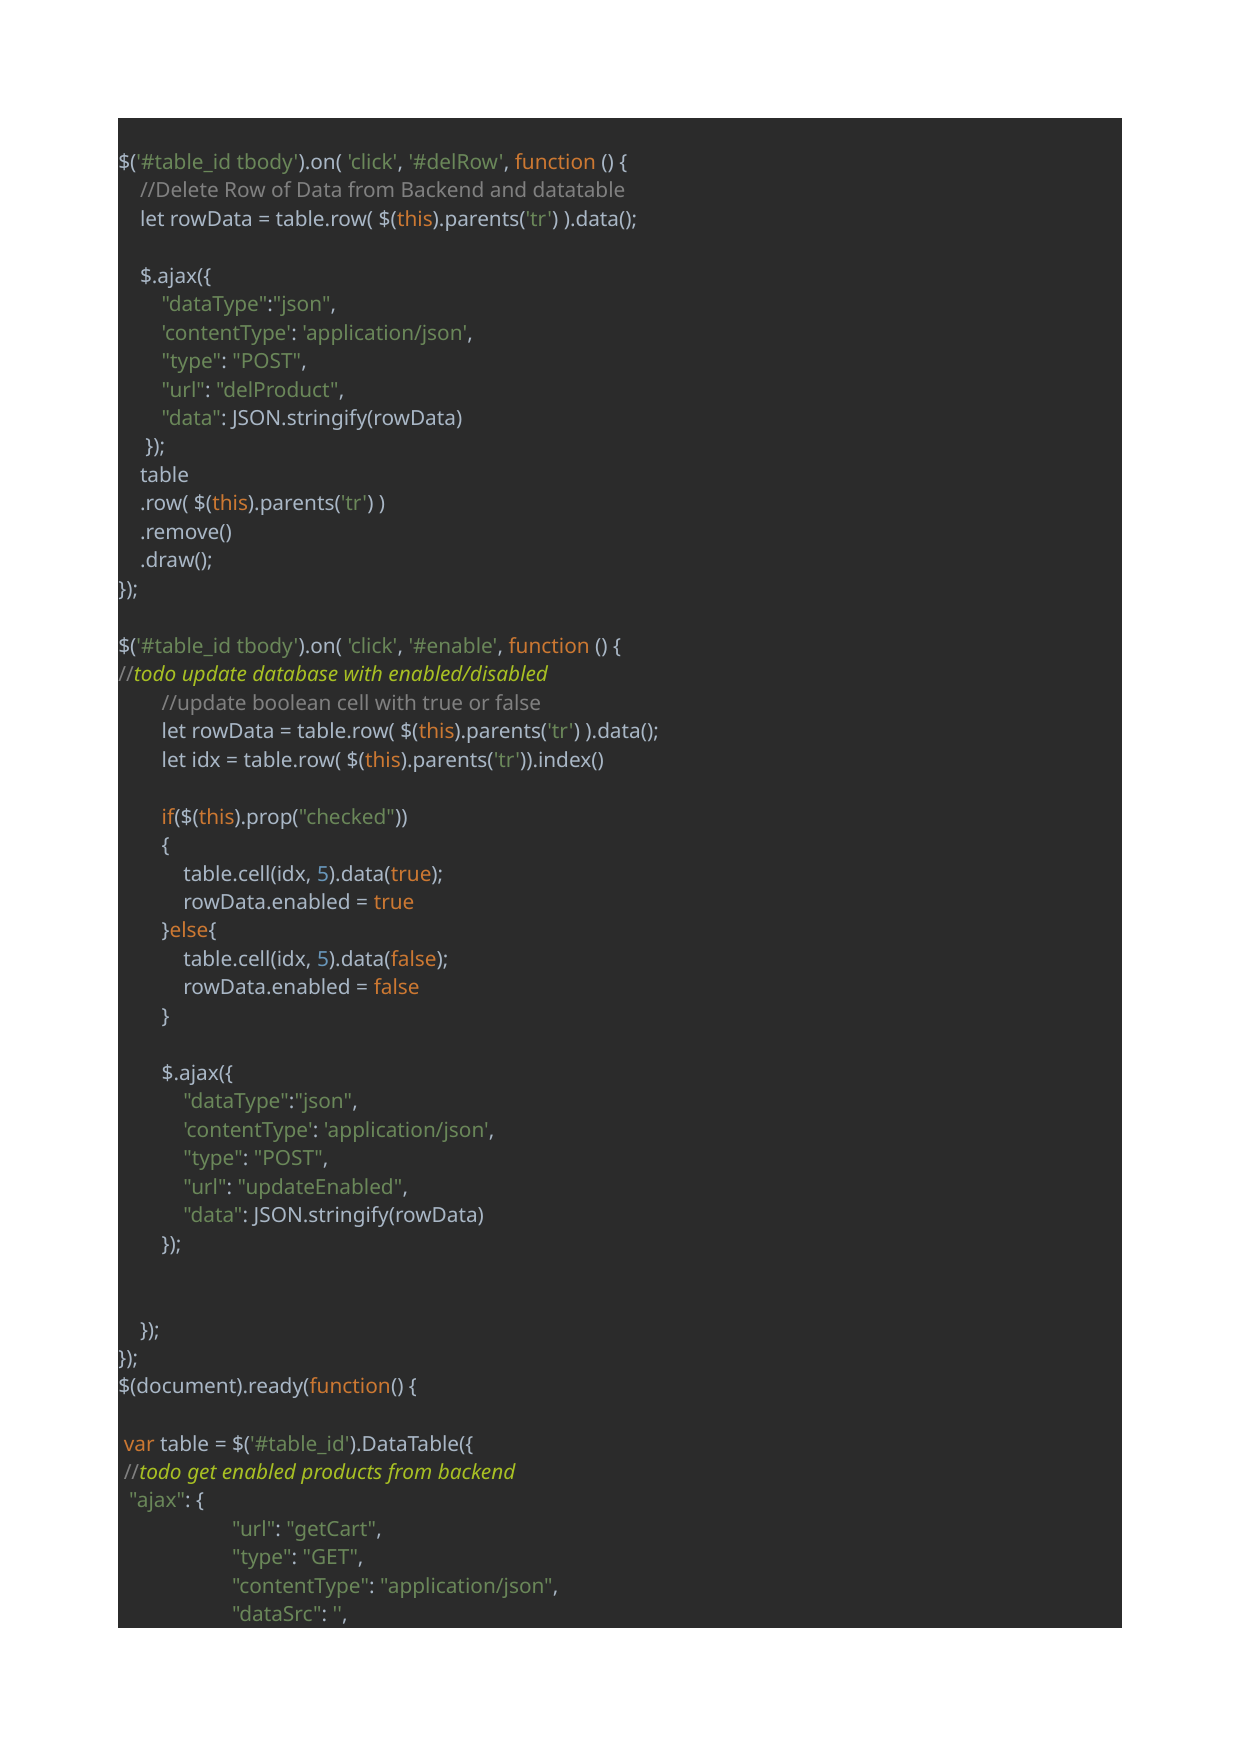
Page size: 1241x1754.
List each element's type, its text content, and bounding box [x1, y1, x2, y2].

text $(document).ready(function() { var table = $('#table_id').DataTable({ //todo get enabled products from backend "ajax": { "url": "getCart", "type": "GET", "contentType": "application/json", "dataSrc": '', [118, 1372, 1122, 1628]
text $('#table_id tbody').on( 'click', '#delRow', function () { //Delete Row of Data from Backend and datatable let rowData = table.row( $(this).parents('tr') ).data(); $.ajax({ "dataType":"json", 'contentType': 'application/json', "type": "POST", "url": "delProduct", "data": JSON.stringify(rowData) }); table .row( $(this).parents('tr') ) .remove() .draw(); }); $('#table_id tbody').on( 'click', '#enable', function () { //todo update database with enabled/disabled //update boolean cell with true or false let rowData = table.row( $(this).parents('tr') ).data(); let idx = table.row( $(this).parents('tr')).index() if($(this).prop("checked")) { table.cell(idx, 5).data(true); rowData.enabled = true }else{ table.cell(idx, 5).data(false); rowData.enabled = false } $.ajax({ "dataType":"json", 'contentType': 'application/json', "type": "POST", "url": "updateEnabled", "data": JSON.stringify(rowData) }); }); }); [118, 118, 1122, 1372]
